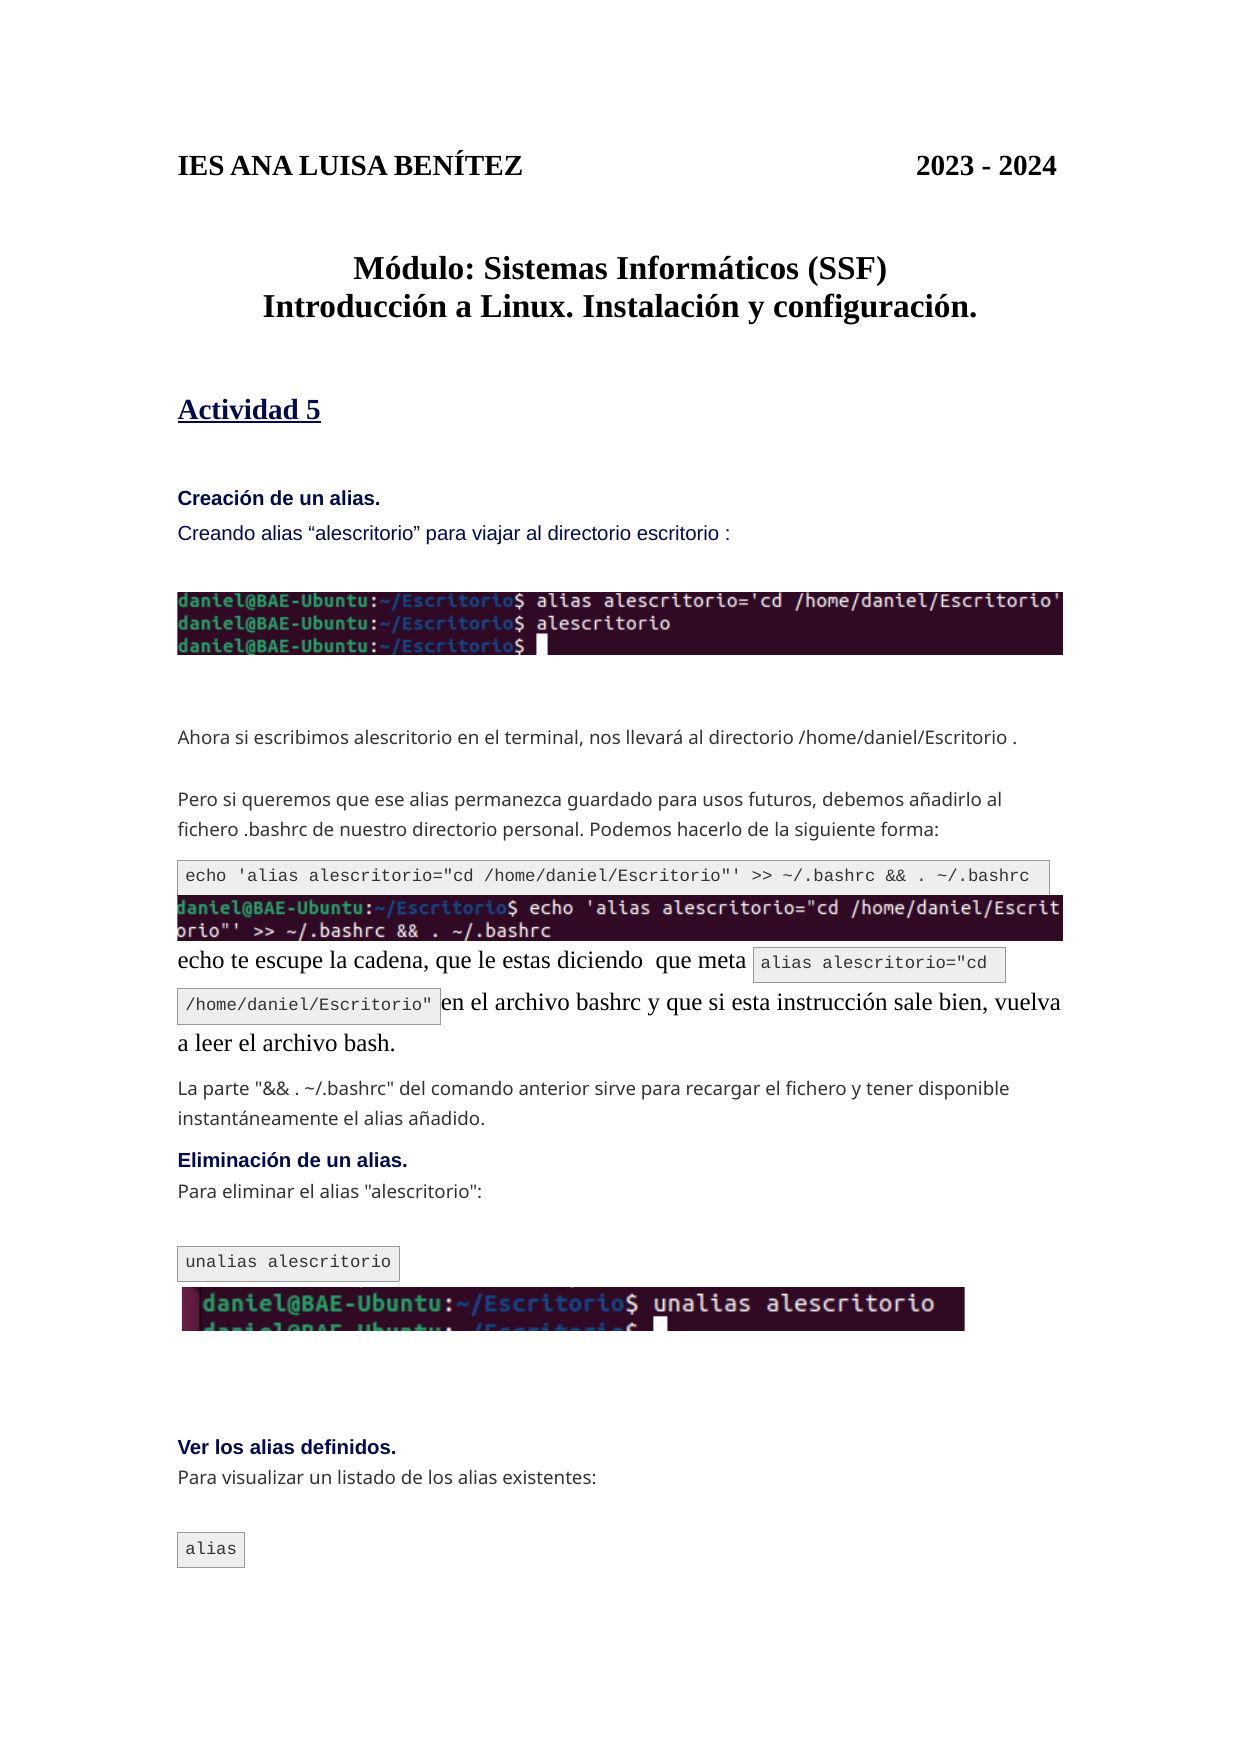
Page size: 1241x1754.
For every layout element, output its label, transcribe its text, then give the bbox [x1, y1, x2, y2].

text Para visualizar un listado de los alias existentes: [177, 1465, 1063, 1490]
subtitle Ver los alias definidos. [177, 1435, 1063, 1458]
text [400, 1246, 1063, 1281]
subtitle Creación de un alias. [177, 486, 1063, 509]
text Módulo: Sistemas Informáticos (SSF) [177, 248, 1063, 287]
text unalias alescritorio [178, 1247, 399, 1281]
text La parte "&& . ~/.bashrc" del comando anterior sirve para recargar el fichero y tener disponible instantáneamente el alias añadido. [177, 1076, 1063, 1130]
picture [177, 592, 1063, 655]
text IES ANA LUISA BENÍTEZ 2023 - 2024 [177, 148, 1063, 215]
text Ahora si escribimos alescritorio en el terminal, nos llevará al directorio /home/daniel/Escritorio . Pero si queremos que ese alias permanezca guardado para usos futuros, debemos añadirlo al fichero .bashrc de nuestro directorio personal. Podemos hacerlo de la siguiente forma: [177, 655, 1063, 841]
text [245, 1532, 1063, 1567]
subtitle Creando alias “alescritorio” para viajar al directorio escritorio : [177, 522, 1063, 545]
text Actividad 5 [177, 392, 1063, 426]
text echo te escupe la cadena, que le estas diciendo que meta alias alescritorio="cd /home/daniel/Escritorio"en el archivo bashrc y que si esta instrucción sale bien, vuelva a leer el archivo bash. [177, 941, 1063, 1057]
text Para eliminar el alias "alescritorio": [177, 1178, 1063, 1204]
subtitle Eliminación de un alias. [177, 1149, 1063, 1172]
text echo 'alias alescritorio="cd /home/daniel/Escritorio"' >> ~/.bashrc && . ~/.bashrc [178, 861, 1049, 895]
picture [177, 895, 1063, 941]
text alias [178, 1533, 244, 1567]
text Introducción a Linux. Instalación y configuración. [177, 287, 1063, 325]
picture [181, 1287, 965, 1331]
